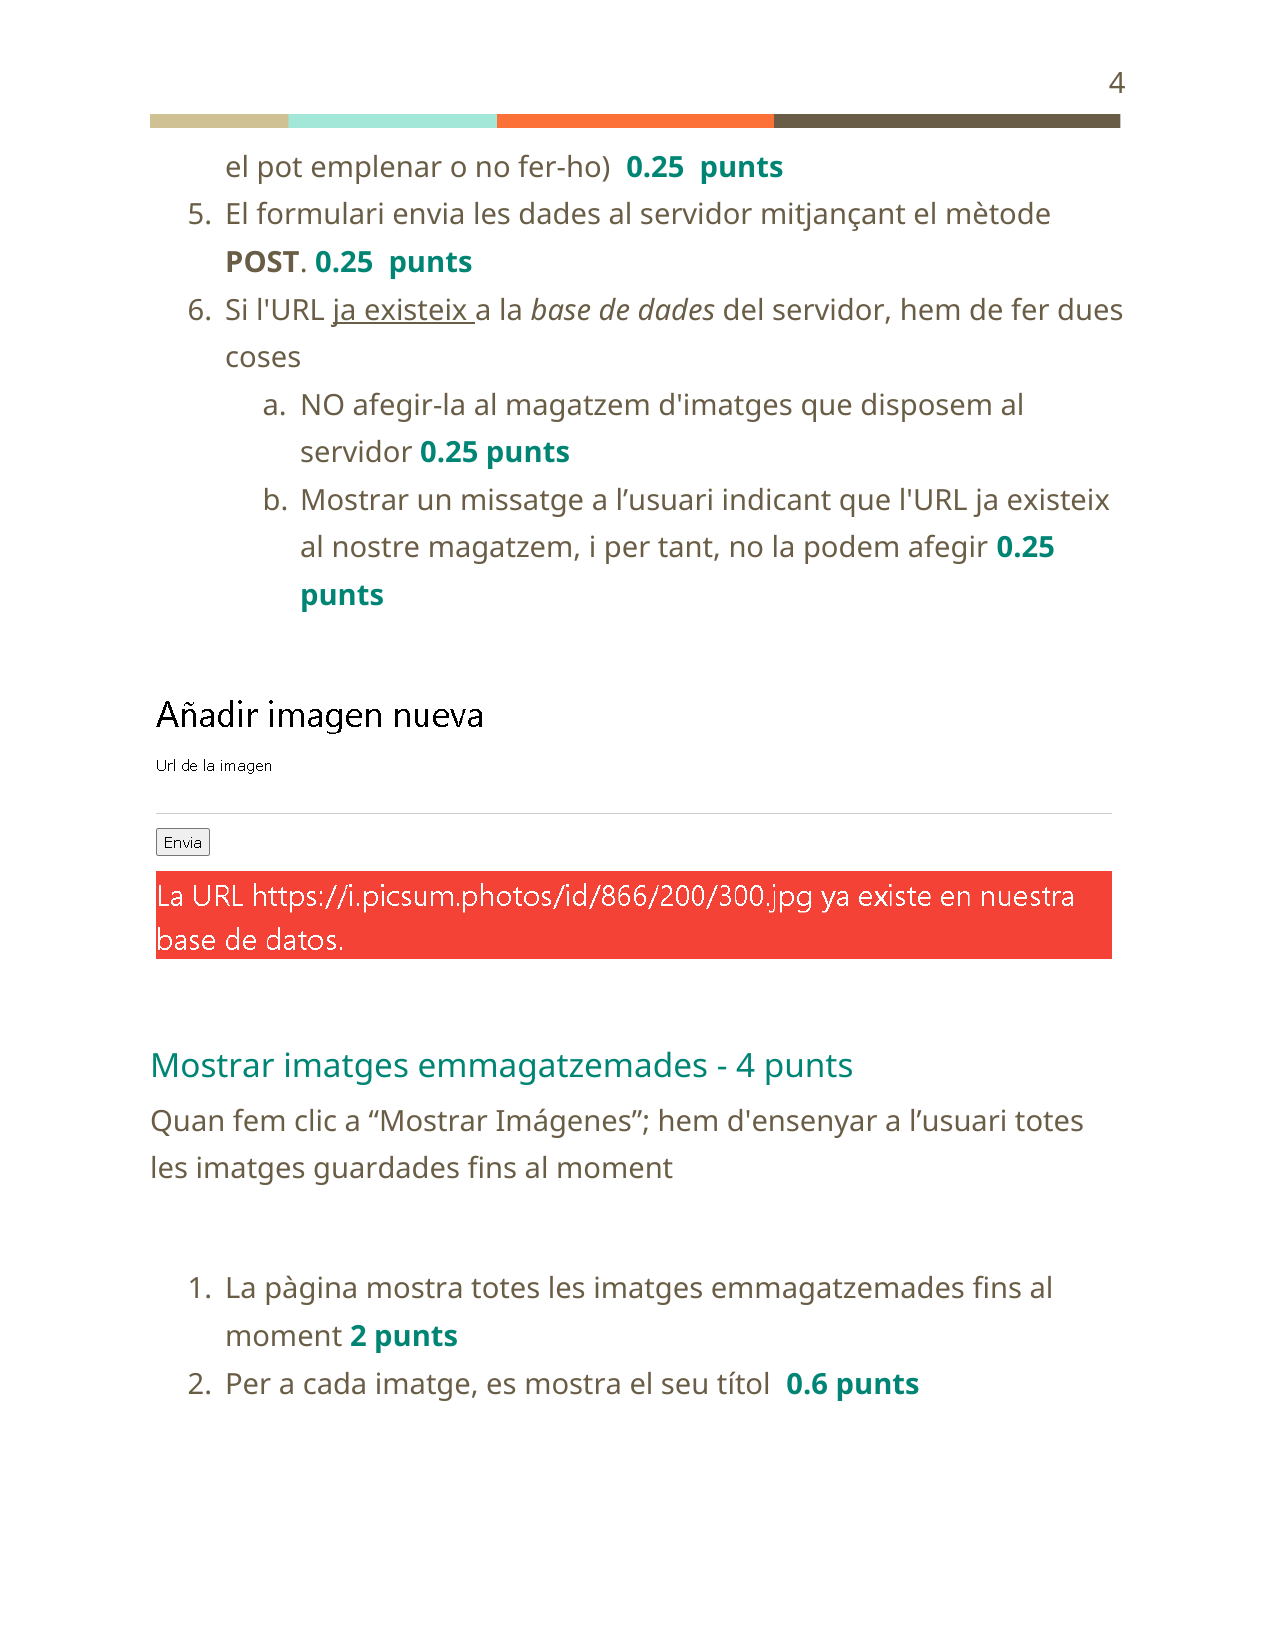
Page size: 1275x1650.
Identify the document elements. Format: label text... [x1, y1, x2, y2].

list Si l'URL ja existeix a la base de dades del servidor, hem de fer dues coses [187, 289, 1125, 376]
list El formulari envia les dades al servidor mitjançant el mètode POST. 0.25 punts [187, 193, 1125, 281]
list NO afegir-la al magatzem d'imatges que disposem al servidor 0.25 punts [262, 384, 1125, 471]
list Per a cada imatge, es mostra el seu títol 0.6 punts [187, 1363, 1125, 1403]
picture [150, 687, 1125, 1003]
text Quan fem clic a “Mostrar Imágenes”; hem d'ensenyar a l’usuari totes les imatges guardades fins al moment [150, 1100, 1125, 1187]
list Mostrar un missatge a l’usuari indicant que l'URL ja existeix al nostre magatzem, i per tant, no la podem afegir 0.25 punts [262, 479, 1125, 614]
picture [150, 114, 1121, 128]
subtitle Mostrar imatges emmagatzemades - 4 punts [150, 1042, 1125, 1087]
list el pot emplenar o no fer-ho) 0.25 punts [187, 146, 1125, 186]
list La pàgina mostra totes les imatges emmagatzemades fins al moment 2 punts [187, 1268, 1125, 1355]
